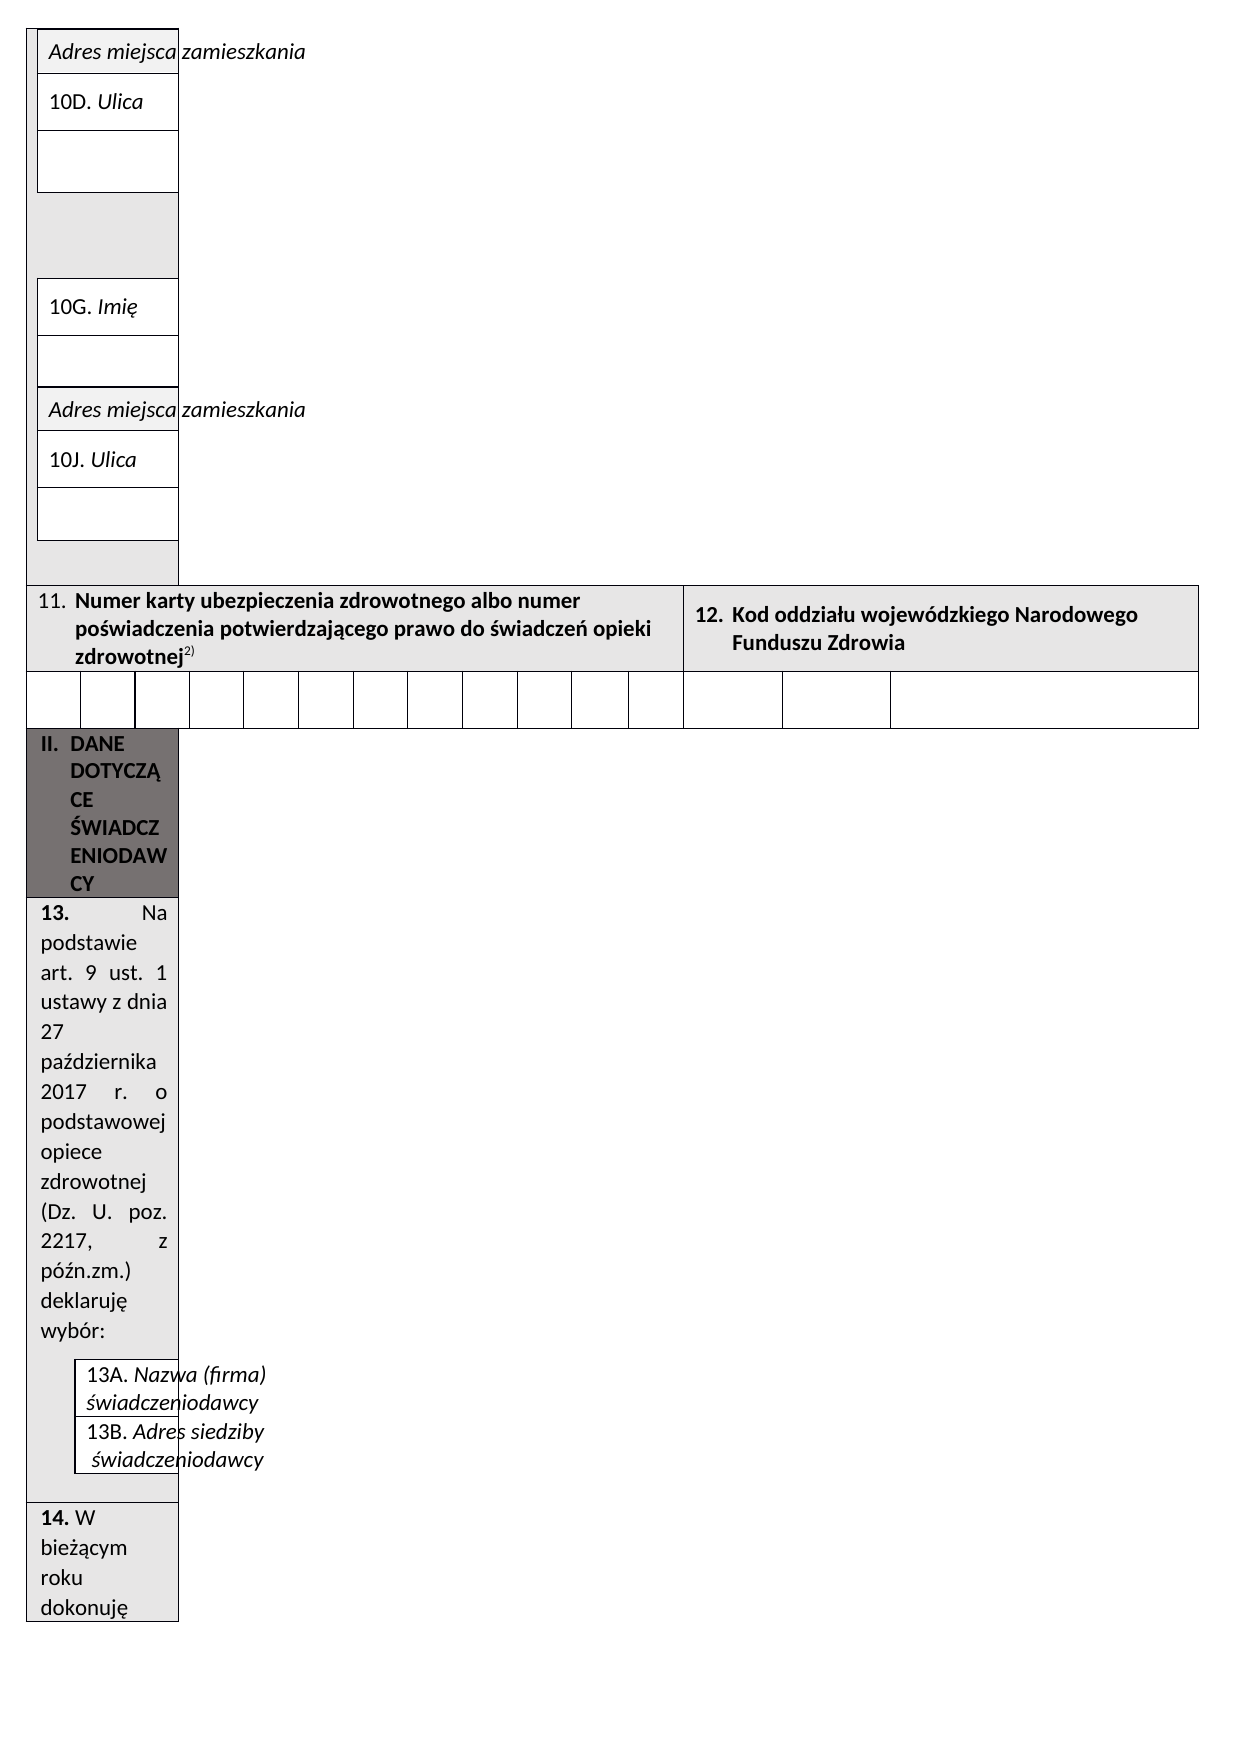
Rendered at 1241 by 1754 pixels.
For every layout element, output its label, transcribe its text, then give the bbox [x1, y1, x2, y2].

table_cell [179, 28, 1198, 585]
table_cell [81, 672, 134, 728]
table_cell Kod oddziału wojewódzkiego Narodowego Funduszu Zdrowia [684, 586, 1198, 671]
table_cell Adres miejsca zamieszkania [38, 30, 178, 72]
table_cell [38, 488, 178, 540]
table_cell [27, 29, 178, 585]
table_cell [299, 672, 353, 728]
table_cell [891, 672, 1198, 728]
table_cell [629, 672, 683, 728]
table_cell [408, 672, 462, 728]
table_cell [684, 672, 782, 728]
table_header 10G. Imię [38, 279, 178, 334]
table_cell [38, 336, 178, 386]
table_cell 13. Na podstawie art. 9 ust. 1 ustawy z dnia 27 października 2017 r. o podstawowej opiece zdrowotnej (Dz. U. poz. 2217, z późn.zm.) deklaruję wybór: [27, 898, 178, 1502]
table_cell [38, 131, 178, 192]
table_cell [179, 729, 1198, 897]
table_cell DANE DOTYCZĄCE ŚWIADCZENIODAWCY [27, 729, 178, 897]
table_header 13A. Nazwa (firma) świadczeniodawcy [76, 1360, 178, 1416]
table_cell 13B. Adres siedziby świadczeniodawcy [76, 1417, 178, 1473]
table_cell [783, 672, 890, 728]
table_cell [354, 672, 407, 728]
table_cell 10D. Ulica [38, 74, 178, 129]
table_cell [179, 897, 1198, 1502]
table_cell [136, 672, 189, 728]
table_cell [244, 672, 298, 728]
table_cell 14. W bieżącym roku dokonuję wyboru:3) [27, 1503, 178, 1621]
table_cell Adres miejsca zamieszkania [38, 388, 178, 430]
table_cell [518, 672, 571, 728]
table_cell Numer karty ubezpieczenia zdrowotnego albo numer poświadczenia potwierdzającego prawo do świadczeń opieki zdrowotnej2) [27, 586, 683, 671]
table_cell [463, 672, 517, 728]
table_cell [572, 672, 628, 728]
table_cell [190, 672, 243, 728]
table_cell [27, 672, 80, 728]
table_cell [179, 1502, 1198, 1621]
table_cell 10J. Ulica [38, 431, 178, 487]
